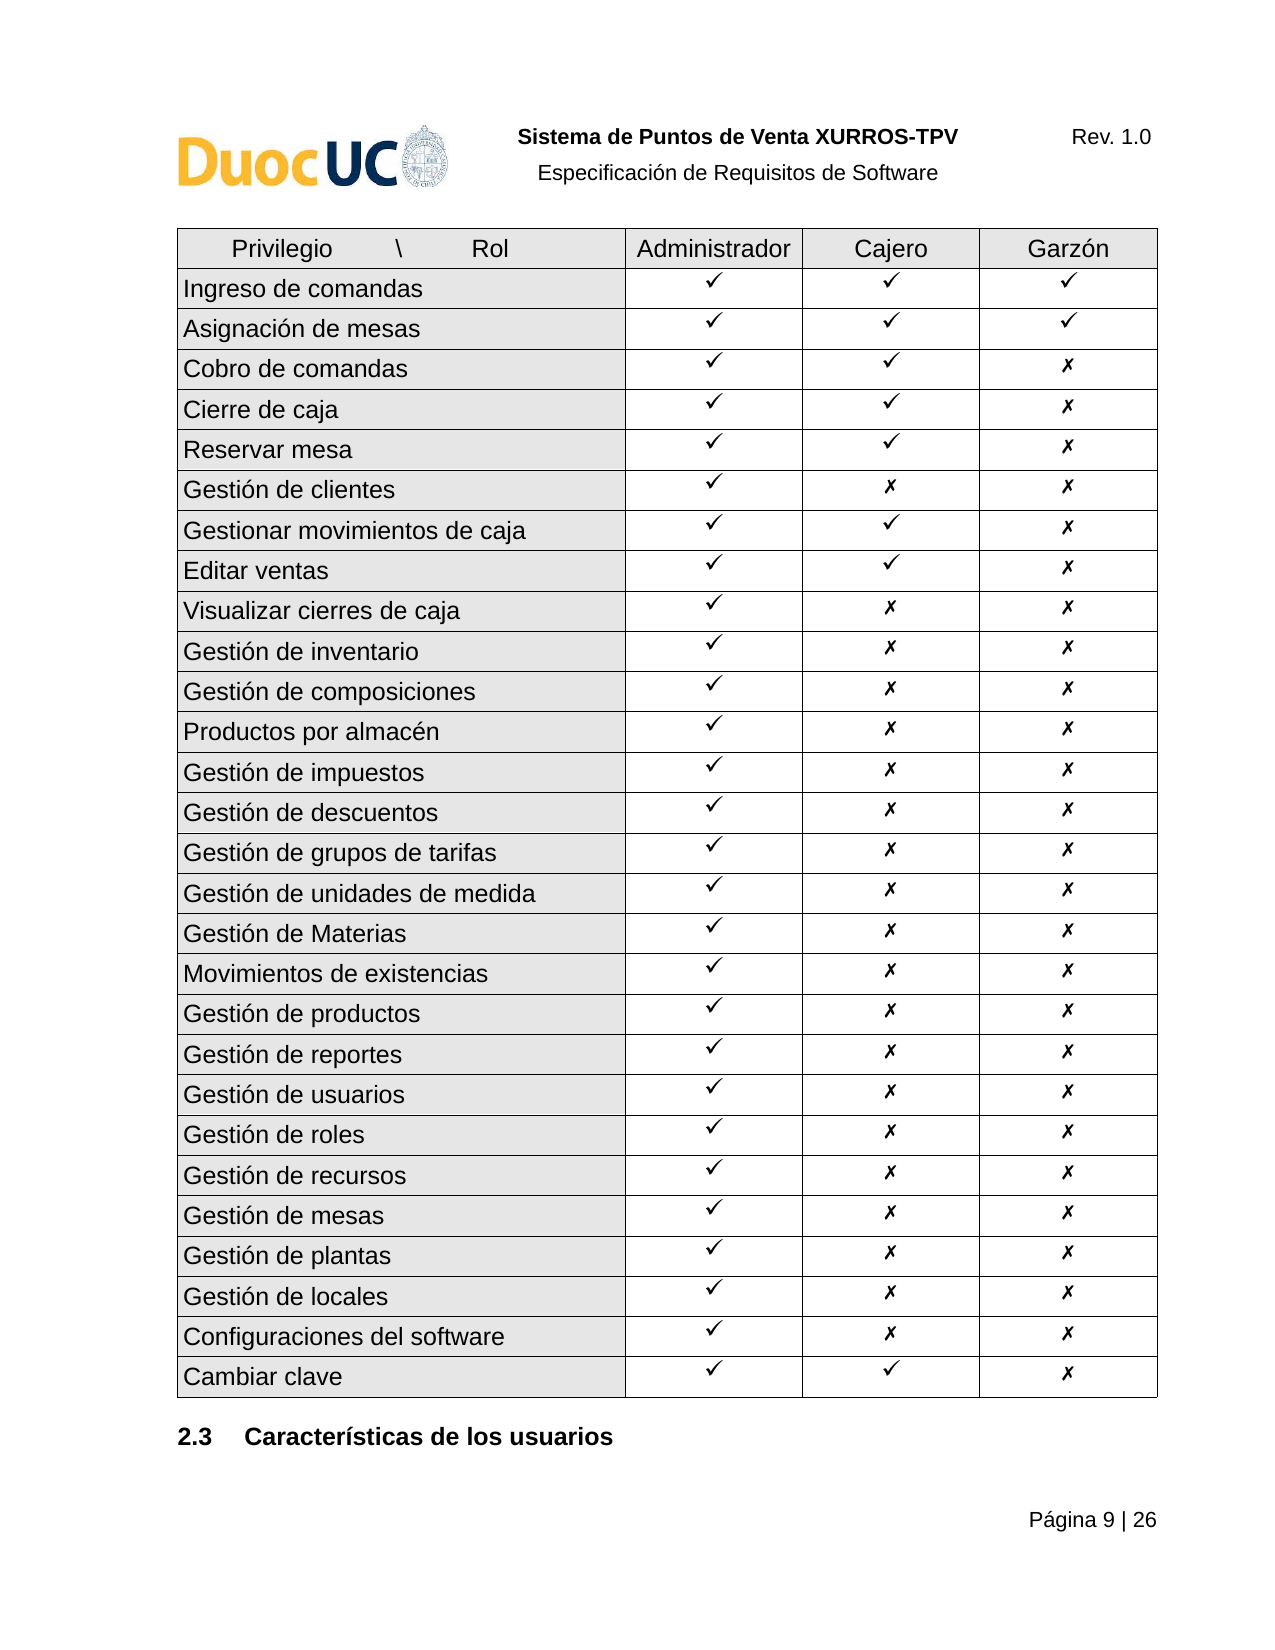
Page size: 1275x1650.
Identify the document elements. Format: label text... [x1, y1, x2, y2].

table_cell  [626, 1075, 802, 1114]
table_cell  [980, 350, 1157, 389]
table_cell  [980, 1196, 1157, 1236]
table_cell  [626, 551, 802, 591]
table_cell  [980, 1035, 1157, 1074]
table_cell  [626, 914, 802, 953]
table_cell Editar ventas [178, 551, 625, 591]
table_cell  [803, 1075, 979, 1114]
table_cell Gestión de impuestos [178, 753, 625, 792]
table_cell  [626, 390, 802, 429]
table_cell  [980, 632, 1157, 671]
table_cell  [980, 1237, 1157, 1276]
table_header Administrador [626, 229, 802, 268]
table_cell Gestión de locales [178, 1277, 625, 1316]
table_header Privilegio \ Rol [178, 229, 625, 268]
table_cell  [626, 592, 802, 631]
table_header Cajero [803, 229, 979, 268]
table_cell  [626, 269, 802, 308]
table_cell  [803, 511, 979, 550]
table_cell  [626, 753, 802, 792]
table_cell  [626, 511, 802, 550]
picture [178, 125, 449, 187]
table_cell  [803, 1357, 979, 1397]
table_cell  [626, 1156, 802, 1195]
table_cell  [980, 551, 1157, 591]
table_cell  [626, 471, 802, 510]
table_cell  [803, 712, 979, 752]
table_cell Gestión de usuarios [178, 1075, 625, 1114]
table_cell Asignación de mesas [178, 309, 625, 349]
table_cell Gestionar movimientos de caja [178, 511, 625, 550]
table_cell  [980, 592, 1157, 631]
table_cell Gestión de recursos [178, 1156, 625, 1195]
table_cell  [626, 1317, 802, 1356]
table_cell  [980, 672, 1157, 711]
table_cell  [626, 712, 802, 752]
table_cell Gestión de inventario [178, 632, 625, 671]
table_cell  [980, 712, 1157, 752]
table_cell  [626, 834, 802, 873]
table_cell Productos por almacén [178, 712, 625, 752]
table_cell Gestión de Materias [178, 914, 625, 953]
table_cell Gestión de composiciones [178, 672, 625, 711]
table_cell Cambiar clave [178, 1357, 625, 1397]
table_cell Gestión de reportes [178, 1035, 625, 1074]
table_cell  [980, 390, 1157, 429]
table_cell  [803, 793, 979, 832]
table_cell  [626, 1357, 802, 1397]
table_cell Gestión de descuentos [178, 793, 625, 832]
table_cell  [980, 309, 1157, 349]
table_cell  [980, 874, 1157, 913]
table_header Garzón [980, 229, 1157, 268]
table_cell  [626, 954, 802, 994]
table_cell  [803, 390, 979, 429]
table_cell  [626, 793, 802, 832]
table_cell  [626, 309, 802, 349]
table_cell  [803, 471, 979, 510]
table_cell  [626, 672, 802, 711]
table_cell Gestión de plantas [178, 1237, 625, 1276]
table_cell  [980, 511, 1157, 550]
table_cell  [980, 954, 1157, 994]
table_cell  [980, 1277, 1157, 1316]
table_cell  [803, 309, 979, 349]
table_cell  [980, 1357, 1157, 1397]
table_cell Gestión de mesas [178, 1196, 625, 1236]
table_cell  [626, 350, 802, 389]
table_cell  [803, 753, 979, 792]
table_cell  [803, 995, 979, 1034]
table_cell Visualizar cierres de caja [178, 592, 625, 631]
table_cell  [626, 1035, 802, 1074]
table_cell  [980, 1116, 1157, 1155]
table_cell  [980, 471, 1157, 510]
table_cell  [980, 995, 1157, 1034]
table_cell Gestión de clientes [178, 471, 625, 510]
table_cell Gestión de grupos de tarifas [178, 834, 625, 873]
table_cell  [803, 632, 979, 671]
table_cell  [626, 430, 802, 469]
table_cell  [803, 874, 979, 913]
table_cell  [803, 1156, 979, 1195]
table_cell  [803, 954, 979, 994]
table_cell Cierre de caja [178, 390, 625, 429]
subtitle Características de los usuarios [177, 1422, 1157, 1451]
table_cell  [803, 1277, 979, 1316]
table_cell  [803, 551, 979, 591]
table_cell  [626, 1116, 802, 1155]
table_cell  [803, 1035, 979, 1074]
table_cell  [803, 834, 979, 873]
table_cell  [626, 632, 802, 671]
table_cell  [803, 1237, 979, 1276]
table_cell Movimientos de existencias [178, 954, 625, 994]
table_cell  [980, 269, 1157, 308]
table_cell Cobro de comandas [178, 350, 625, 389]
table_cell  [980, 793, 1157, 832]
table_cell  [980, 1317, 1157, 1356]
table_cell Gestión de productos [178, 995, 625, 1034]
table_cell Ingreso de comandas [178, 269, 625, 308]
table_cell  [980, 1075, 1157, 1114]
table_cell  [803, 672, 979, 711]
table_cell  [626, 1277, 802, 1316]
table_cell  [803, 350, 979, 389]
table_cell Gestión de unidades de medida [178, 874, 625, 913]
table_cell  [803, 1196, 979, 1236]
table_cell  [803, 430, 979, 469]
table_cell Reservar mesa [178, 430, 625, 469]
table_cell  [980, 430, 1157, 469]
table_cell  [803, 269, 979, 308]
table_cell  [980, 834, 1157, 873]
table_cell  [803, 1317, 979, 1356]
table_cell  [803, 914, 979, 953]
table_cell Gestión de roles [178, 1116, 625, 1155]
table_cell  [803, 592, 979, 631]
table_cell  [626, 1237, 802, 1276]
table_cell  [626, 995, 802, 1034]
table_cell  [626, 1196, 802, 1236]
table_cell  [626, 874, 802, 913]
table_cell  [980, 1156, 1157, 1195]
table_cell  [980, 753, 1157, 792]
table_cell  [980, 914, 1157, 953]
table_cell  [803, 1116, 979, 1155]
table_cell Configuraciones del software [178, 1317, 625, 1356]
